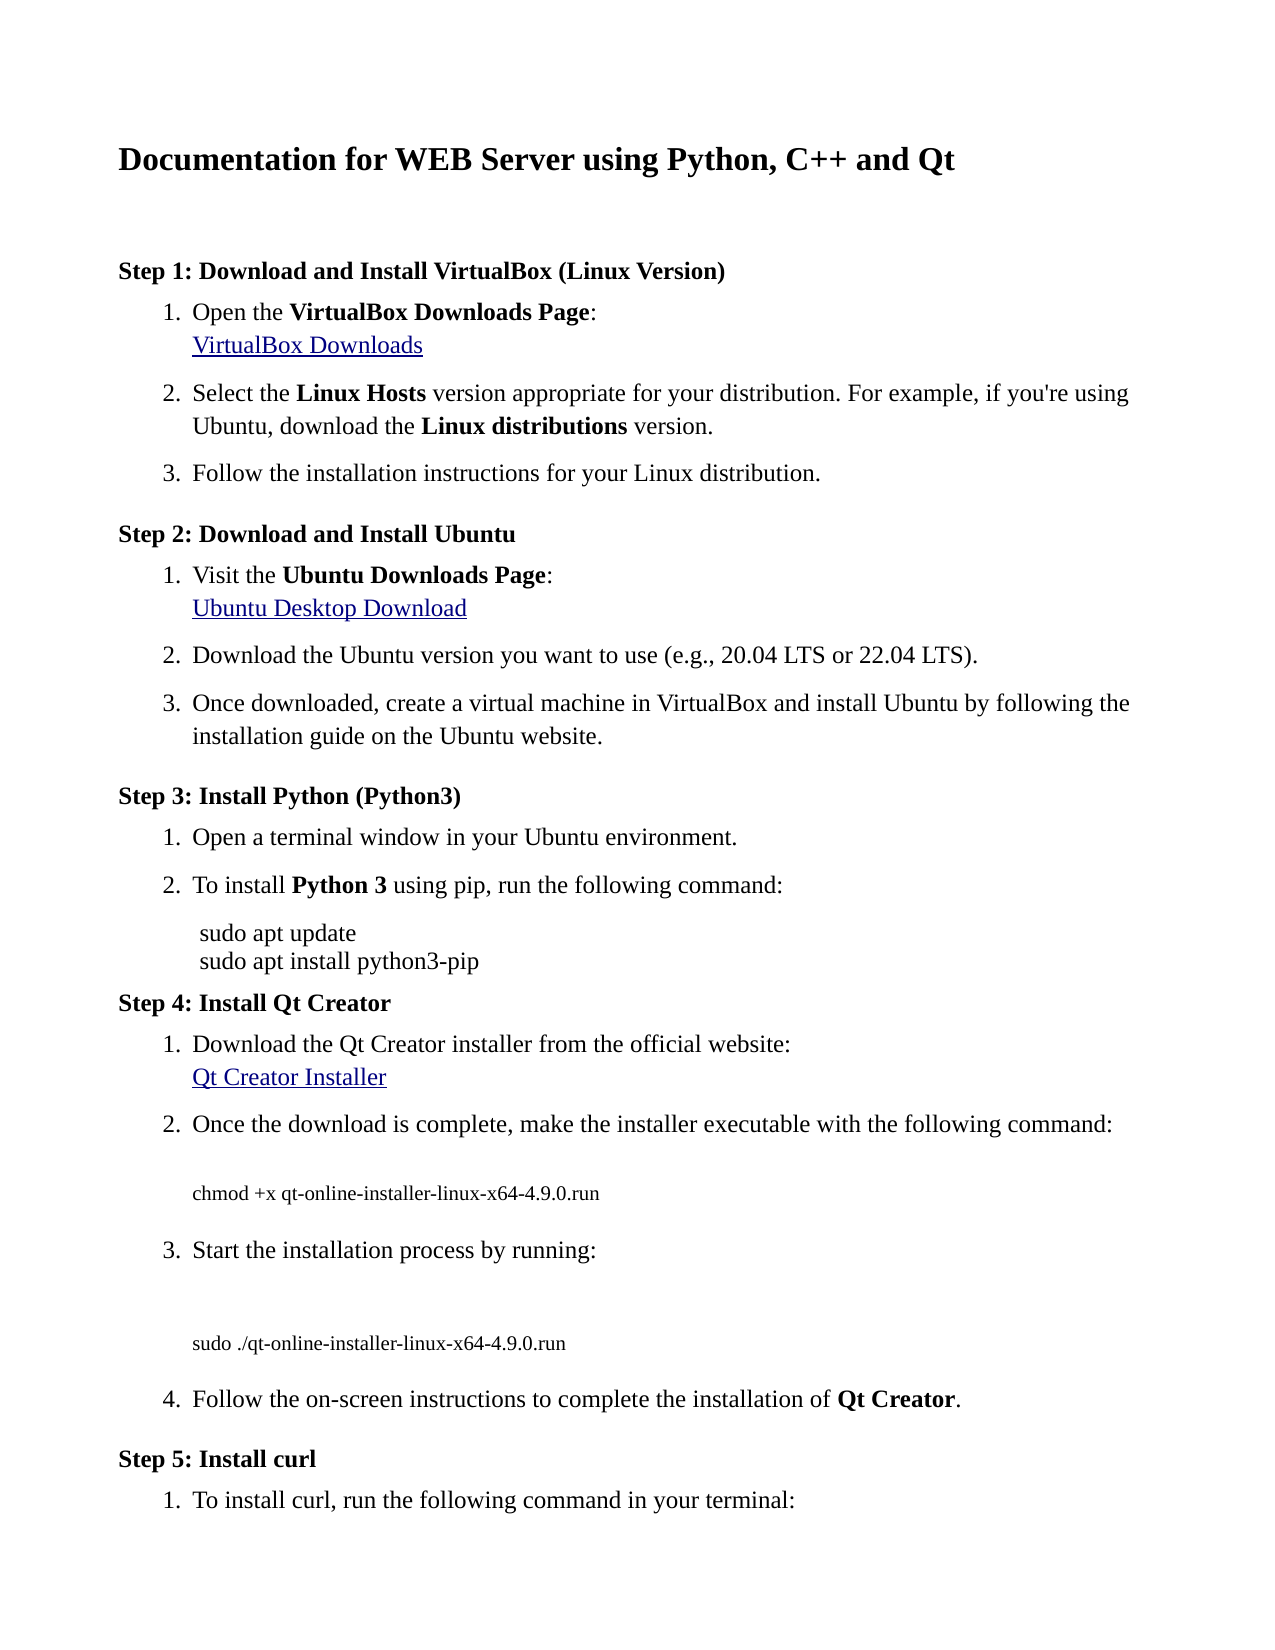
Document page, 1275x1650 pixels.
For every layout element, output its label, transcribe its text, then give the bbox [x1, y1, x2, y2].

list Visit the Ubuntu Downloads Page: Ubuntu Desktop Download [162, 560, 1157, 622]
list Follow the installation instructions for your Linux distribution. [162, 458, 1157, 487]
list To install Python 3 using pip, run the following command: [162, 870, 1157, 899]
list Once downloaded, create a virtual machine in VirtualBox and install Ubuntu by following the installation guide on the Ubuntu website. [162, 688, 1157, 750]
subtitle Documentation for WEB Server using Python, C++ and Qt [118, 139, 1157, 177]
subtitle Step 3: Install Python (Python3) [118, 781, 1157, 810]
list Download the Qt Creator installer from the official website: Qt Creator Installer [162, 1029, 1157, 1091]
subtitle Step 2: Download and Install Ubuntu [118, 519, 1157, 547]
list Once the download is complete, make the installer executable with the following command: [162, 1109, 1157, 1138]
list Start the installation process by running: [162, 1235, 1157, 1263]
list Download the Ubuntu version you want to use (e.g., 20.04 LTS or 22.04 LTS). [162, 641, 1157, 669]
list chmod +x qt-online-installer-linux-x64-4.9.0.run [162, 1181, 1157, 1205]
text sudo apt update [118, 918, 1157, 946]
subtitle Step 4: Install Qt Creator [118, 988, 1157, 1016]
list Open a terminal window in your Ubuntu environment. [162, 822, 1157, 851]
list Open the VirtualBox Downloads Page: VirtualBox Downloads [162, 297, 1157, 359]
subtitle Step 1: Download and Install VirtualBox (Linux Version) [118, 256, 1157, 285]
list To install curl, run the following command in your terminal: [162, 1485, 1157, 1514]
text sudo apt install python3-pip [118, 946, 1157, 975]
list Select the Linux Hosts version appropriate for your distribution. For example, if you're using Ubuntu, download the Linux distributions version. [162, 378, 1157, 440]
list sudo ./qt-online-installer-linux-x64-4.9.0.run [162, 1331, 1157, 1354]
subtitle Step 5: Install curl [118, 1444, 1157, 1473]
list Follow the on-screen instructions to complete the installation of Qt Creator. [162, 1384, 1157, 1413]
